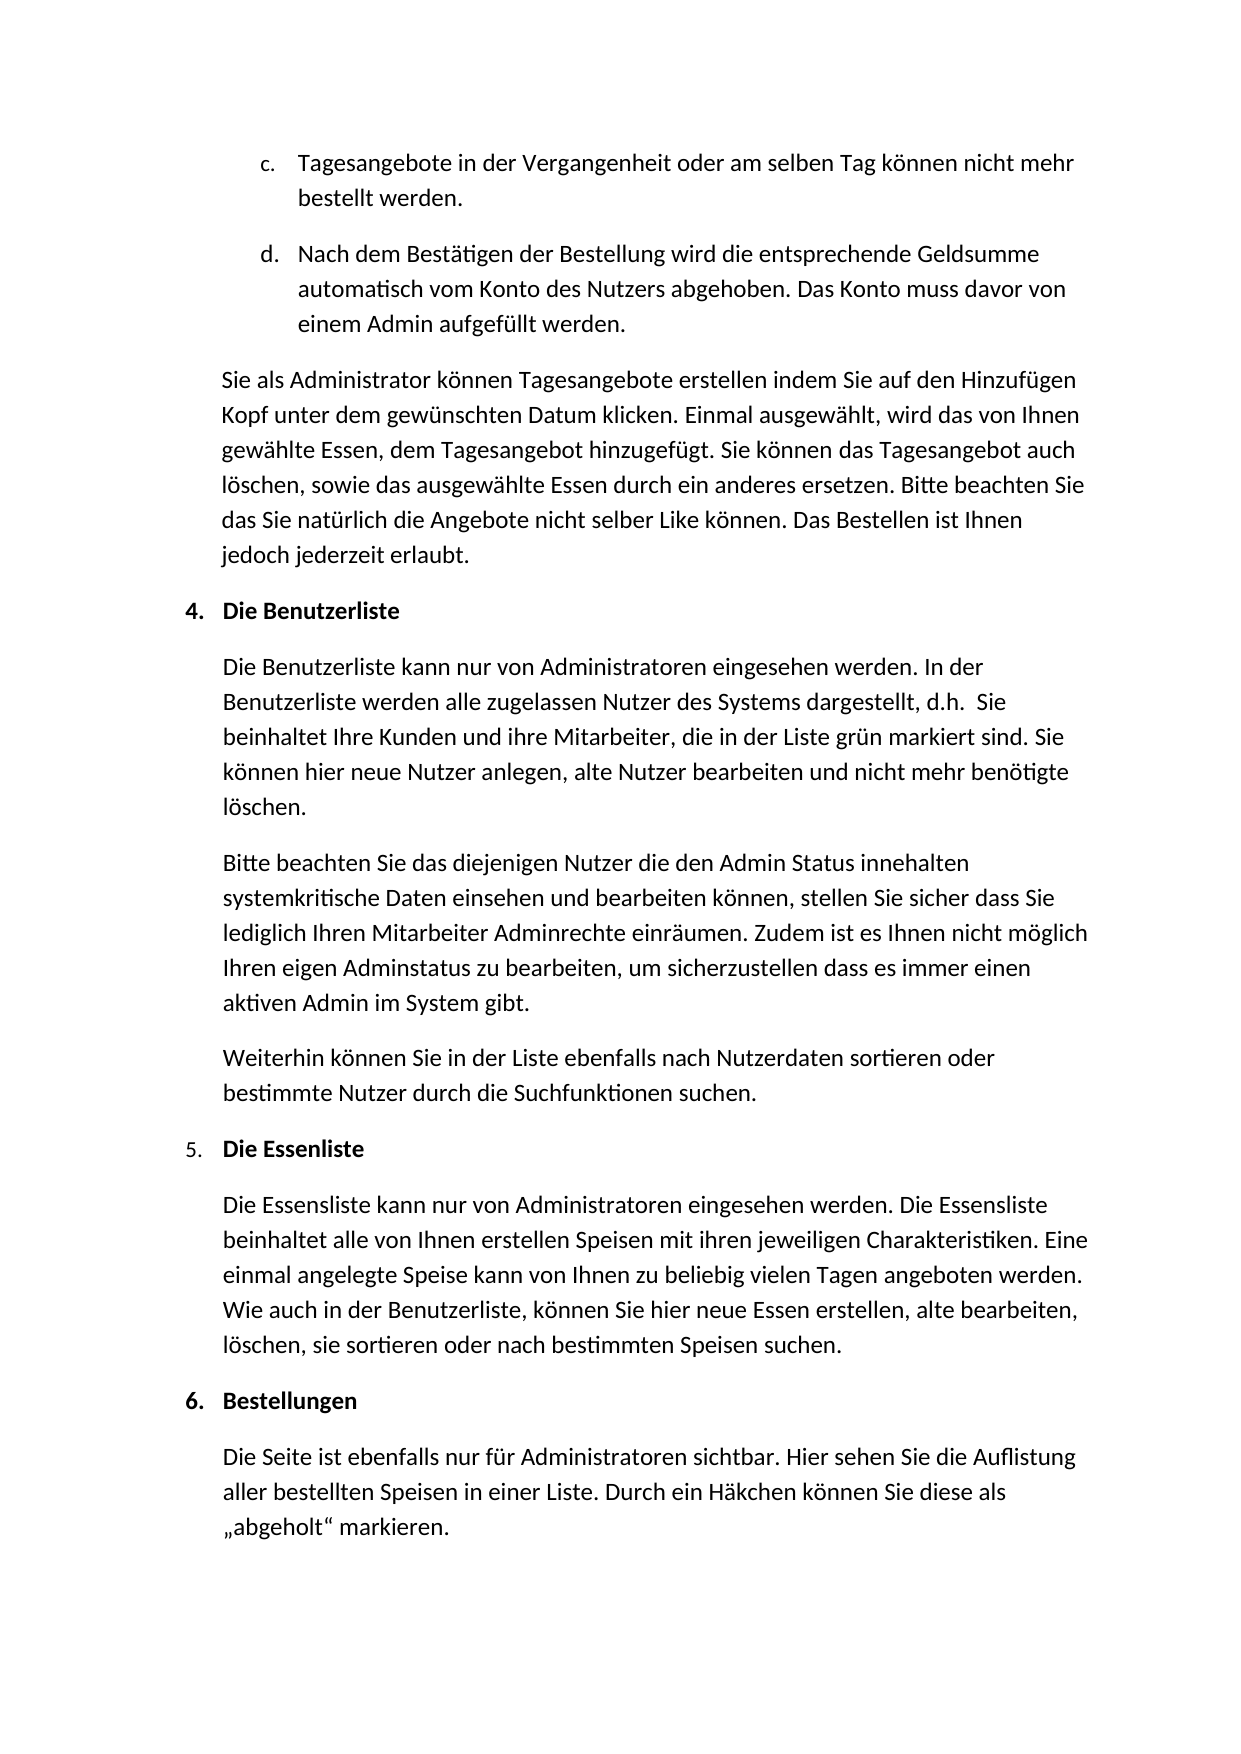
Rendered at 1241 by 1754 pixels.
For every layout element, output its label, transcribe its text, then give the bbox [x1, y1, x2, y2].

text Sie als Administrator können Tagesangebote erstellen indem Sie auf den Hinzufügen Kopf unter dem gewünschten Datum klicken. Einmal ausgewählt, wird das von Ihnen gewählte Essen, dem Tagesangebot hinzugefügt. Sie können das Tagesangebot auch löschen, sowie das ausgewählte Essen durch ein anderes ersetzen. Bitte beachten Sie das Sie natürlich die Angebote nicht selber Like können. Das Bestellen ist Ihnen jedoch jederzeit erlaubt. [221, 364, 1093, 570]
list Die Benutzerliste [185, 595, 1093, 626]
list Die Seite ist ebenfalls nur für Administratoren sichtbar. Hier sehen Sie die Auflistung aller bestellten Speisen in einer Liste. Durch ein Häkchen können Sie diese als „abgeholt“ markieren. [223, 1441, 1093, 1541]
list Weiterhin können Sie in der Liste ebenfalls nach Nutzerdaten sortieren oder bestimmte Nutzer durch die Suchfunktionen suchen. [223, 1043, 1093, 1108]
list Die Essensliste kann nur von Administratoren eingesehen werden. Die Essensliste beinhaltet alle von Ihnen erstellen Speisen mit ihren jeweiligen Charakteristiken. Eine einmal angelegte Speise kann von Ihnen zu beliebig vielen Tagen angeboten werden. Wie auch in der Benutzerliste, können Sie hier neue Essen erstellen, alte bearbeiten, löschen, sie sortieren oder nach bestimmten Speisen suchen. [223, 1189, 1093, 1360]
list Tagesangebote in der Vergangenheit oder am selben Tag können nicht mehr bestellt werden. [260, 148, 1093, 213]
list Bitte beachten Sie das diejenigen Nutzer die den Admin Status innehalten systemkritische Daten einsehen und bearbeiten können, stellen Sie sicher dass Sie lediglich Ihren Mitarbeiter Adminrechte einräumen. Zudem ist es Ihnen nicht möglich Ihren eigen Adminstatus zu bearbeiten, um sicherzustellen dass es immer einen aktiven Admin im System gibt. [223, 847, 1093, 1017]
list Nach dem Bestätigen der Bestellung wird die entsprechende Geldsumme automatisch vom Konto des Nutzers abgehoben. Das Konto muss davor von einem Admin aufgefüllt werden. [260, 238, 1093, 339]
list Die Essenliste [185, 1133, 1093, 1164]
list Bestellungen [185, 1385, 1093, 1416]
list Die Benutzerliste kann nur von Administratoren eingesehen werden. In der Benutzerliste werden alle zugelassen Nutzer des Systems dargestellt, d.h. Sie beinhaltet Ihre Kunden und ihre Mitarbeiter, die in der Liste grün markiert sind. Sie können hier neue Nutzer anlegen, alte Nutzer bearbeiten und nicht mehr benötigte löschen. [223, 651, 1093, 821]
